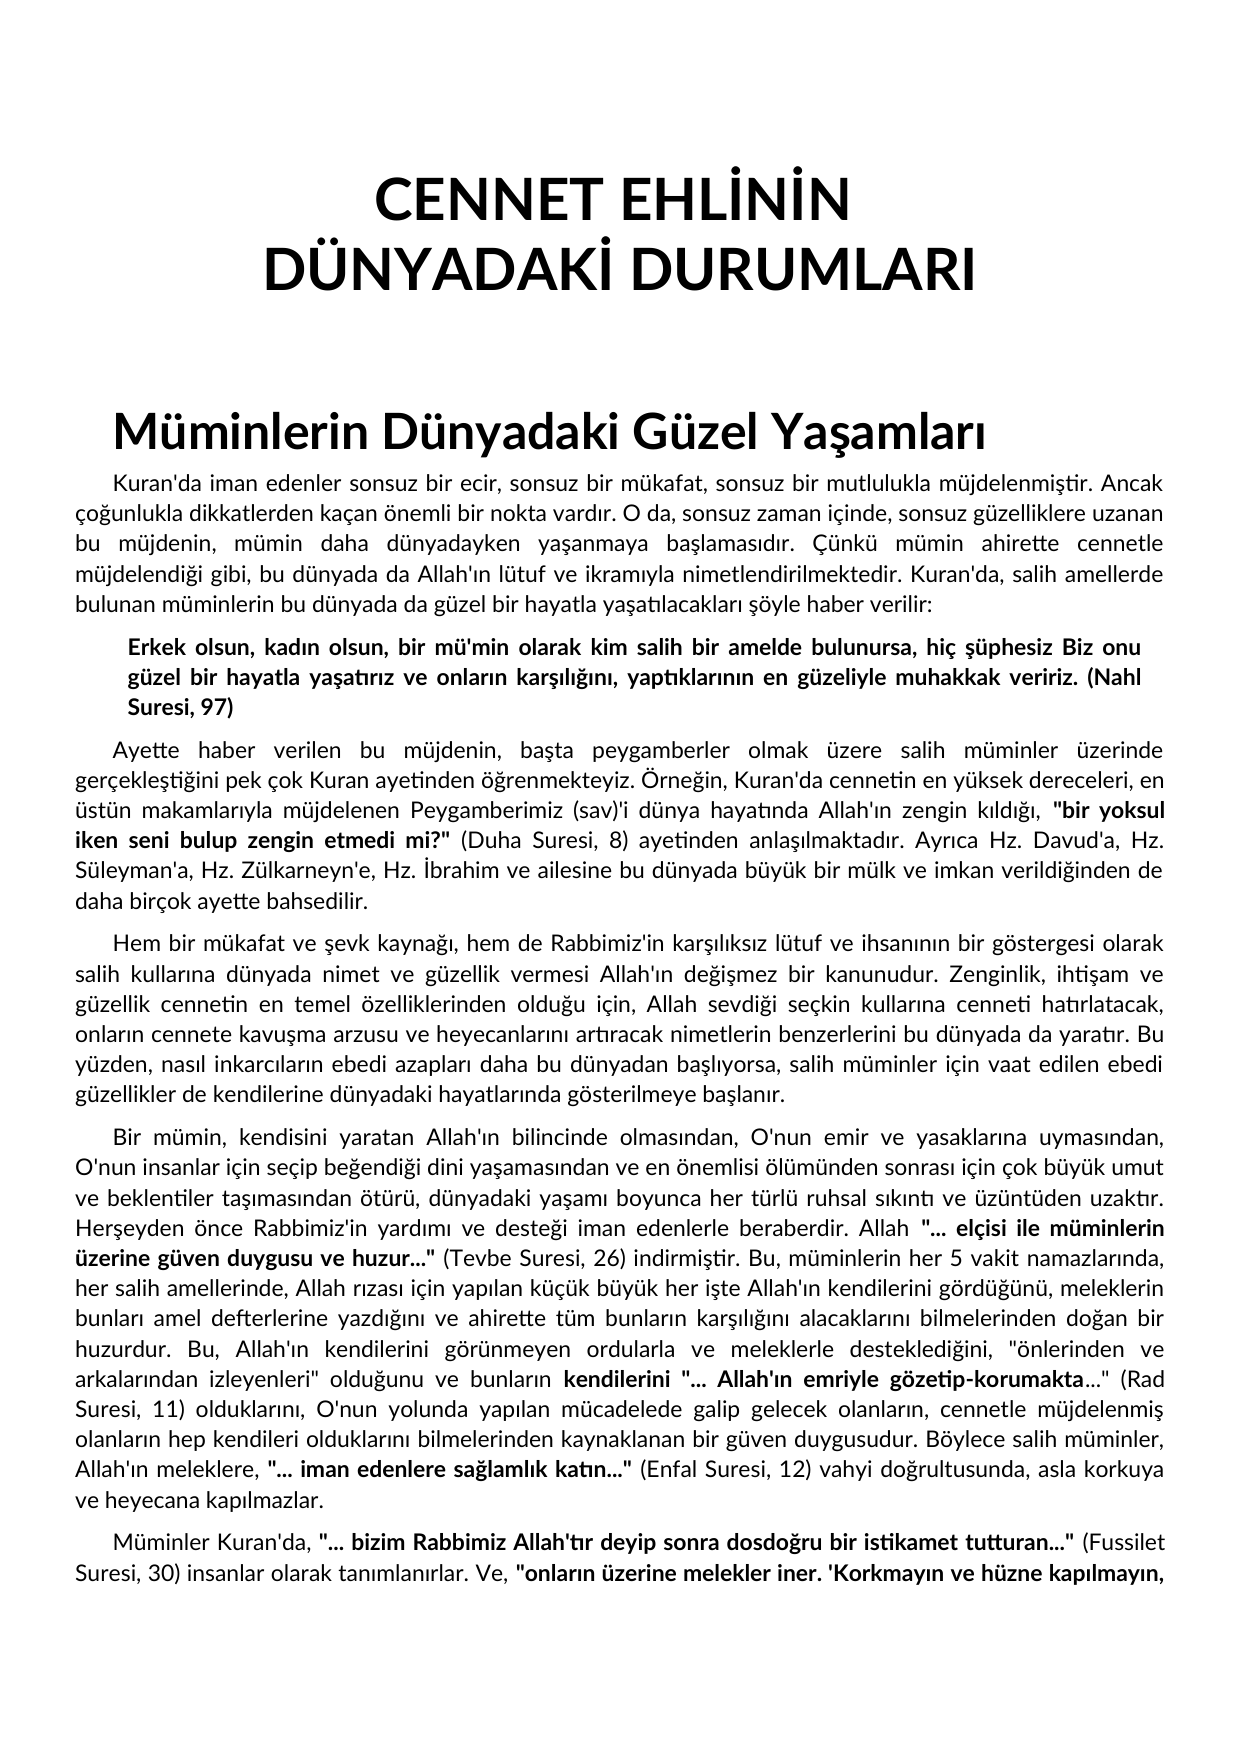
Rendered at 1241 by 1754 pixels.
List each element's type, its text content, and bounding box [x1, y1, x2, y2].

subtitle CENNET EHLİNİN DÜNYADAKİ DURUMLARI [75, 162, 1165, 302]
text Kuran'da iman edenler sonsuz bir ecir, sonsuz bir mükafat, sonsuz bir mutlulukla müjdelenmiştir. Ancak çoğunlukla dikkatlerden kaçan önemli bir nokta vardır. O da, sonsuz zaman içinde, sonsuz güzelliklere uzanan bu müjdenin, mümin daha dünyadayken yaşanmaya başlamasıdır. Çünkü mümin ahirette cennetle müjdelendiği gibi, bu dünyada da Allah'ın lütuf ve ikramıyla nimetlendirilmektedir. Kuran'da, salih amellerde bulunan müminlerin bu dünyada da güzel bir hayatla yaşatılacakları şöyle haber verilir: [75, 469, 1165, 617]
text Müminler Kuran'da, "... bizim Rabbimiz Allah'tır deyip sonra dosdoğru bir istikamet tutturan..." (Fussilet Suresi, 30) insanlar olarak tanımlanırlar. Ve, "onların üzerine melekler iner. 'Korkmayın ve hüzne kapılmayın, [75, 1528, 1165, 1586]
text Ayette haber verilen bu müjdenin, başta peygamberler olmak üzere salih müminler üzerinde gerçekleştiğini pek çok Kuran ayetinden öğrenmekteyiz. Örneğin, Kuran'da cennetin en yüksek dereceleri, en üstün makamlarıyla müjdelenen Peygamberimiz (sav)'i dünya hayatında Allah'ın zengin kıldığı, "bir yoksul iken seni bulup zengin etmedi mi?" (Duha Suresi, 8) ayetinden anlaşılmaktadır. Ayrıca Hz. Davud'a, Hz. Süleyman'a, Hz. Zülkarneyn'e, Hz. İbrahim ve ailesine bu dünyada büyük bir mülk ve imkan verildiğinden de daha birçok ayette bahsedilir. [75, 735, 1165, 914]
subtitle Müminlerin Dünyadaki Güzel Yaşamları [112, 400, 1165, 460]
text Erkek olsun, kadın olsun, bir mü'min olarak kim salih bir amelde bulunursa, hiç şüphesiz Biz onu güzel bir hayatla yaşatırız ve onların karşılığını, yaptıklarının en güzeliyle muhakkak veririz. (Nahl Suresi, 97) [127, 632, 1143, 720]
text Bir mümin, kendisini yaratan Allah'ın bilincinde olmasından, O'nun emir ve yasaklarına uymasından, O'nun insanlar için seçip beğendiği dini yaşamasından ve en önemlisi ölümünden sonrası için çok büyük umut ve beklentiler taşımasından ötürü, dünyadaki yaşamı boyunca her türlü ruhsal sıkıntı ve üzüntüden uzaktır. Herşeyden önce Rabbimiz'in yardımı ve desteği iman edenlerle beraberdir. Allah "... elçisi ile müminlerin üzerine güven duygusu ve huzur..." (Tevbe Suresi, 26) indirmiştir. Bu, müminlerin her 5 vakit namazlarında, her salih amellerinde, Allah rızası için yapılan küçük büyük her işte Allah'ın kendilerini gördüğünü, meleklerin bunları amel defterlerine yazdığını ve ahirette tüm bunların karşılığını alacaklarını bilmelerinden doğan bir huzurdur. Bu, Allah'ın kendilerini görünmeyen ordularla ve meleklerle desteklediğini, "önlerinden ve arkalarından izleyenleri" olduğunu ve bunların kendilerini "... Allah'ın emriyle gözetip-korumakta..." (Rad Suresi, 11) olduklarını, O'nun yolunda yapılan mücadelede galip gelecek olanların, cennetle müjdelenmiş olanların hep kendileri olduklarını bilmelerinden kaynaklanan bir güven duygusudur. Böylece salih müminler, Allah'ın meleklere, "... iman edenlere sağlamlık katın..." (Enfal Suresi, 12) vahyi doğrultusunda, asla korkuya ve heyecana kapılmazlar. [75, 1123, 1165, 1513]
text Hem bir mükafat ve şevk kaynağı, hem de Rabbimiz'in karşılıksız lütuf ve ihsanının bir göstergesi olarak salih kullarına dünyada nimet ve güzellik vermesi Allah'ın değişmez bir kanunudur. Zenginlik, ihtişam ve güzellik cennetin en temel özelliklerinden olduğu için, Allah sevdiği seçkin kullarına cenneti hatırlatacak, onların cennete kavuşma arzusu ve heyecanlarını artıracak nimetlerin benzerlerini bu dünyada da yaratır. Bu yüzden, nasıl inkarcıların ebedi azapları daha bu dünyadan başlıyorsa, salih müminler için vaat edilen ebedi güzellikler de kendilerine dünyadaki hayatlarında gösterilmeye başlanır. [75, 929, 1165, 1108]
